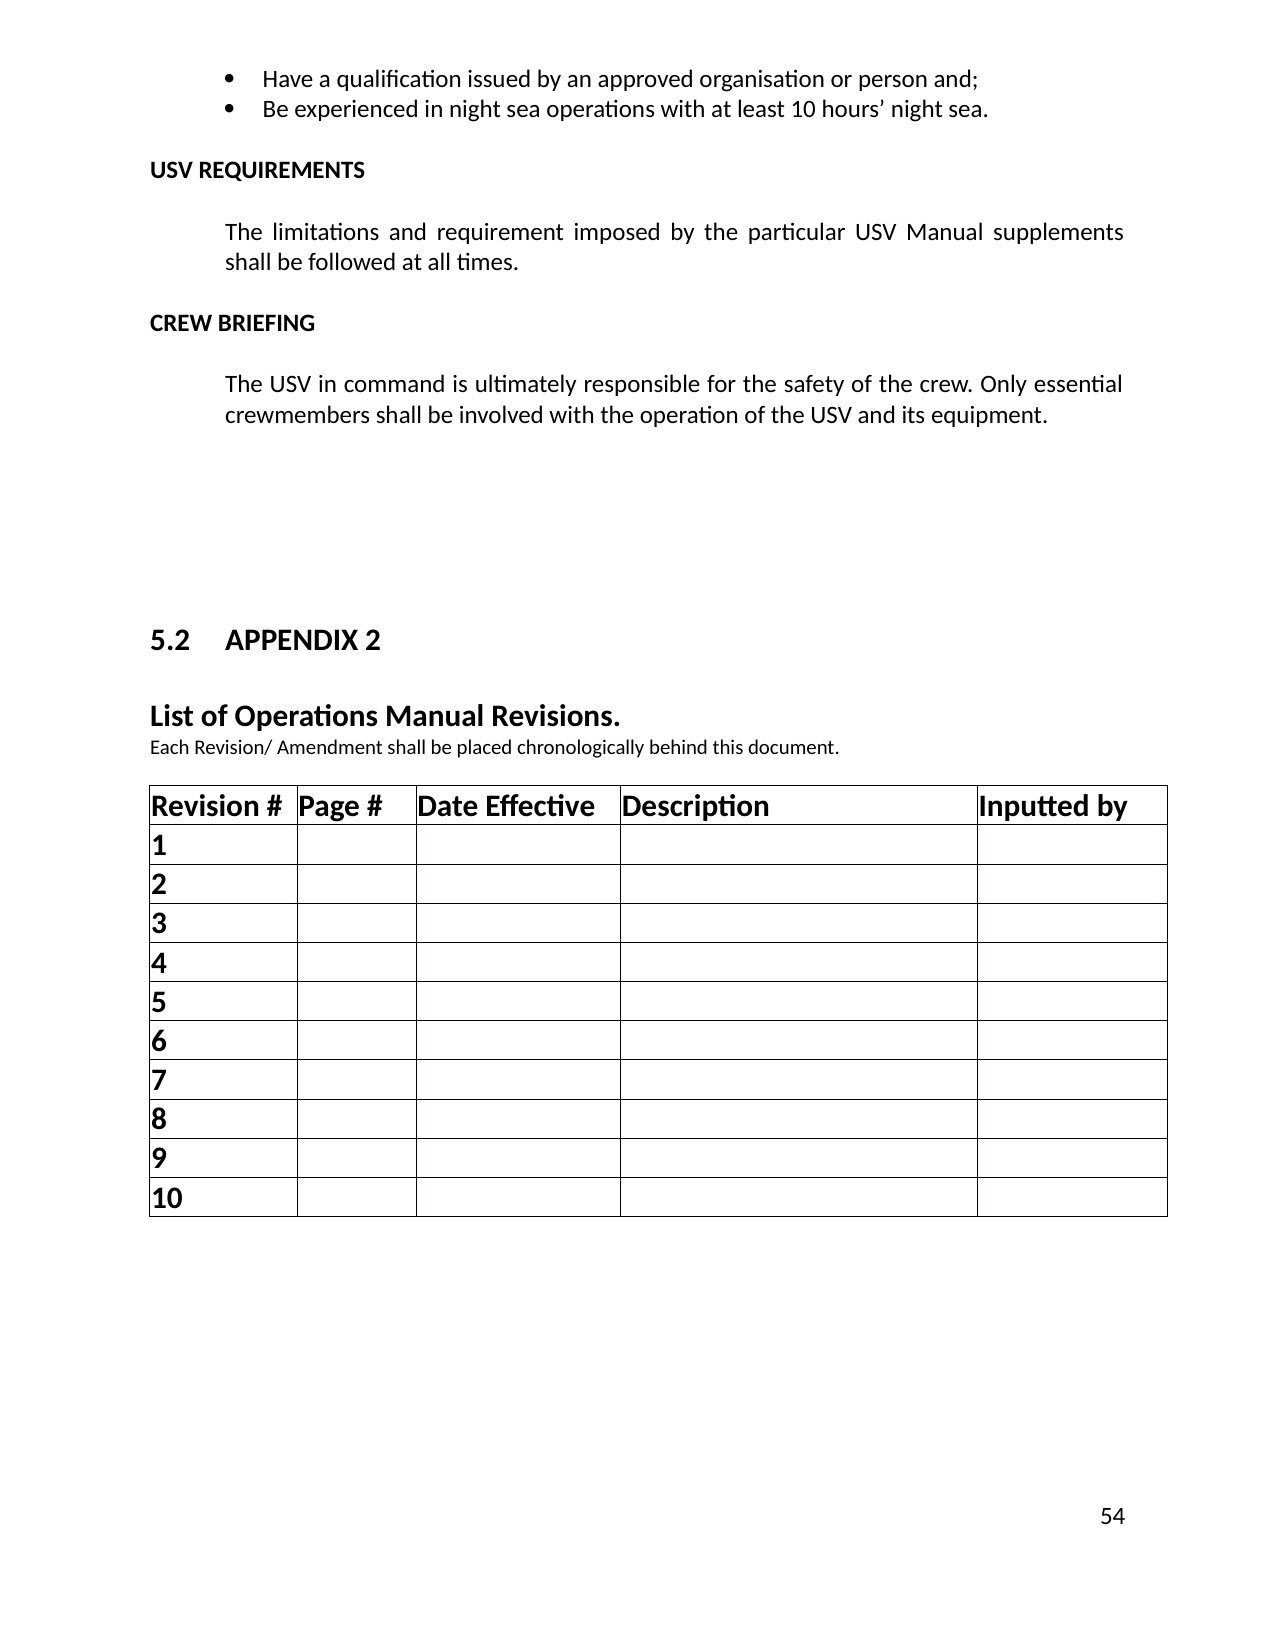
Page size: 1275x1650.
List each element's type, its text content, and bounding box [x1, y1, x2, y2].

table_cell 9 [150, 1139, 297, 1177]
table_cell [417, 1100, 620, 1138]
table_cell [621, 1178, 977, 1216]
text The limitations and requirement imposed by the particular USV Manual supplements shall be followed at all times. [225, 216, 1125, 277]
table_cell 7 [150, 1060, 297, 1098]
text 5.2 APPENDIX 2 [150, 620, 1125, 658]
table_cell 2 [150, 865, 297, 903]
table_cell [298, 1100, 416, 1138]
list Be experienced in night sea operations with at least 10 hours’ night sea. [225, 93, 1125, 124]
table_header Date Effective [417, 786, 620, 824]
text USV REQUIREMENTS [150, 154, 1125, 185]
table_header Revision # [150, 786, 297, 824]
text CREW BRIEFING [150, 307, 1125, 338]
list Have a qualification issued by an approved organisation or person and; [225, 63, 1125, 93]
table_cell [978, 1060, 1167, 1098]
table_cell [417, 865, 620, 903]
table_cell [621, 1139, 977, 1177]
table_cell [417, 1060, 620, 1098]
table_cell [621, 865, 977, 903]
table_header Description [621, 786, 977, 824]
table_cell [417, 1021, 620, 1059]
table_cell [417, 943, 620, 981]
table_cell [621, 1060, 977, 1098]
table_cell [621, 1021, 977, 1059]
table_cell [298, 1178, 416, 1216]
table_cell [978, 1021, 1167, 1059]
table_cell [417, 1139, 620, 1177]
table_cell 3 [150, 904, 297, 942]
table_cell [978, 1100, 1167, 1138]
table_cell [621, 943, 977, 981]
table_cell [298, 1021, 416, 1059]
table_cell [978, 982, 1167, 1020]
table_cell [298, 825, 416, 863]
text The USV in command is ultimately responsible for the safety of the crew. Only essential crewmembers shall be involved with the operation of the USV and its equipment. [225, 368, 1125, 429]
table_cell [298, 1060, 416, 1098]
table_cell 6 [150, 1021, 297, 1059]
table_cell [978, 825, 1167, 863]
table_cell 10 [150, 1178, 297, 1216]
table_cell [978, 943, 1167, 981]
table_cell [298, 865, 416, 903]
table_cell [978, 1139, 1167, 1177]
table_cell [621, 825, 977, 863]
table_cell [978, 1178, 1167, 1216]
table_header Inputted by [978, 786, 1167, 824]
table_cell [298, 1139, 416, 1177]
table_cell 1 [150, 825, 297, 863]
table_cell 4 [150, 943, 297, 981]
text Each Revision/ Amendment shall be placed chronologically behind this document. [150, 734, 1125, 760]
table_cell 5 [150, 982, 297, 1020]
table_cell [621, 982, 977, 1020]
table_cell [417, 1178, 620, 1216]
table_header Page # [298, 786, 416, 824]
table_cell 8 [150, 1100, 297, 1138]
table_cell [417, 904, 620, 942]
table_cell [621, 1100, 977, 1138]
table_cell [298, 982, 416, 1020]
table_cell [417, 982, 620, 1020]
table_cell [417, 825, 620, 863]
table_cell [298, 943, 416, 981]
table_cell [978, 865, 1167, 903]
text List of Operations Manual Revisions. [150, 696, 1125, 734]
table_cell [298, 904, 416, 942]
table_cell [621, 904, 977, 942]
table_cell [978, 904, 1167, 942]
